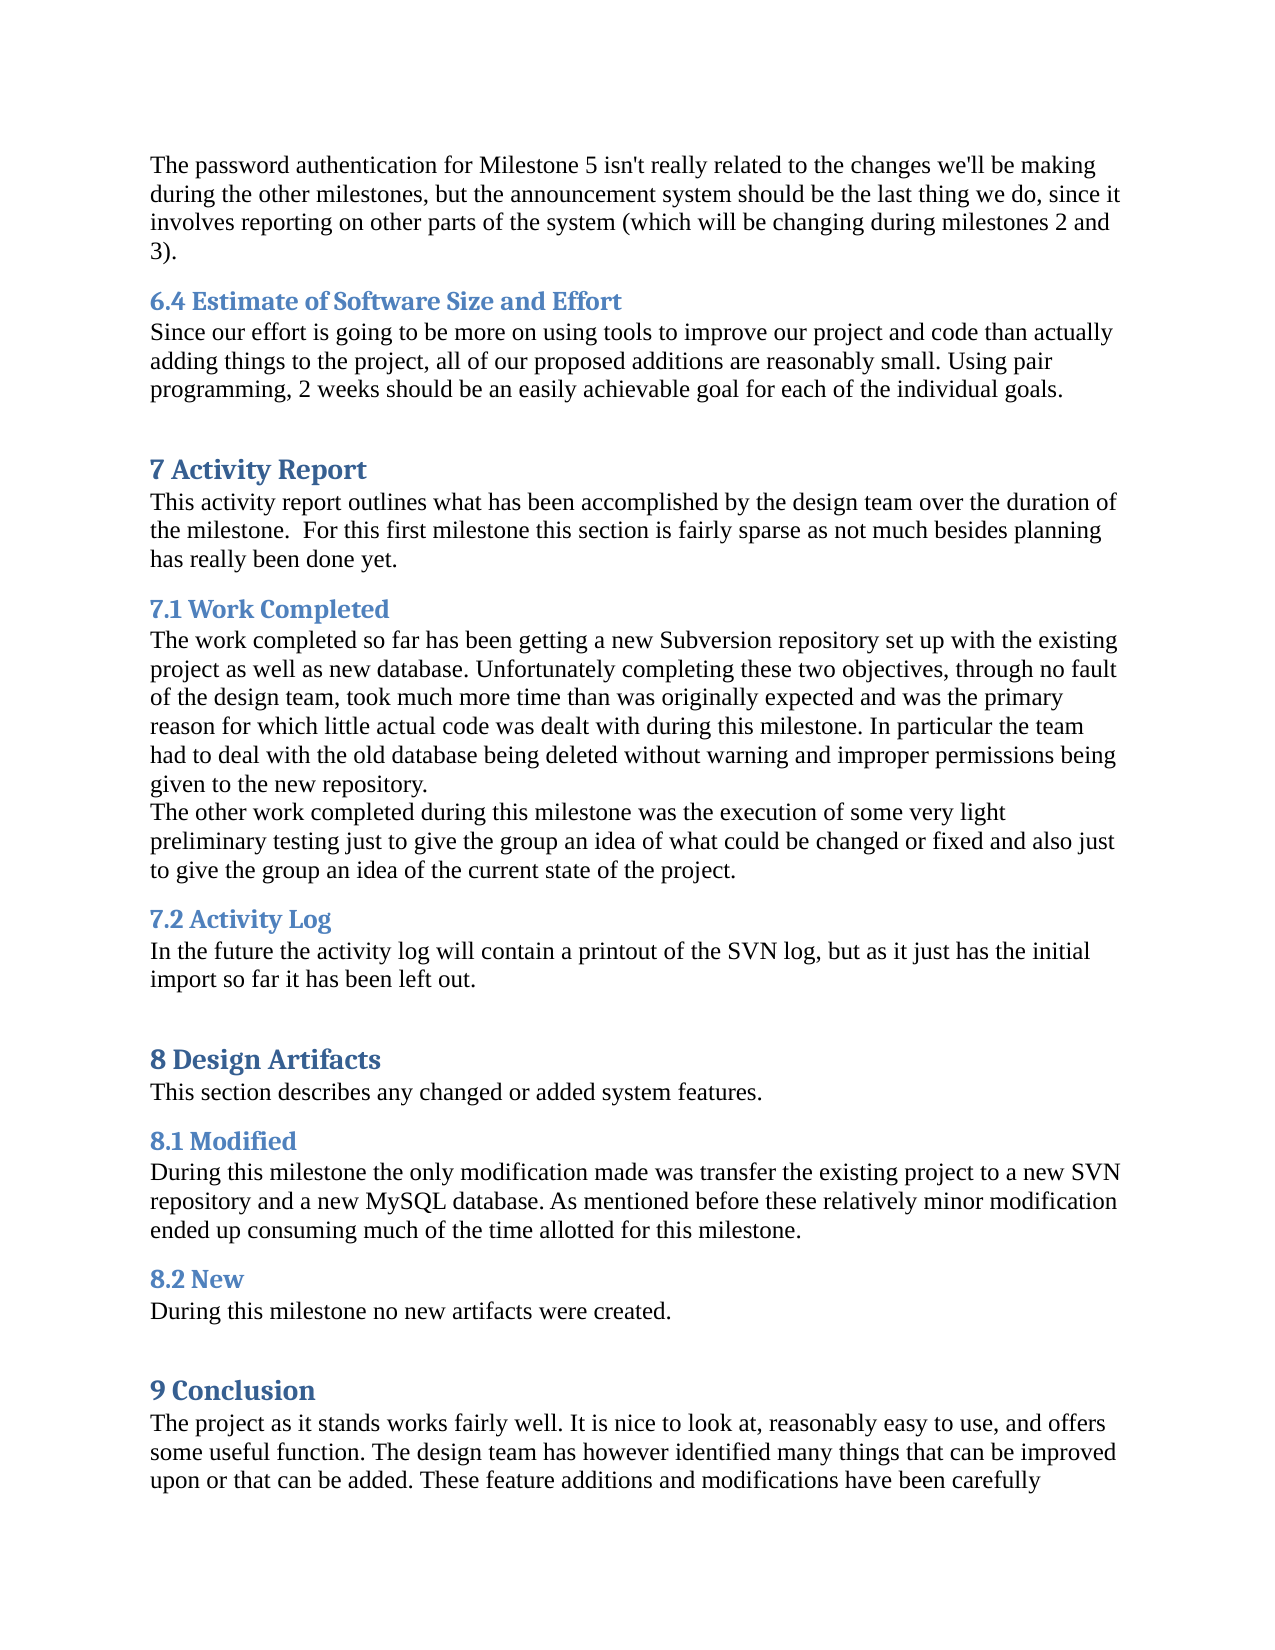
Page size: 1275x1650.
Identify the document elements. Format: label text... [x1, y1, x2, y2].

text In the future the activity log will contain a printout of the SVN log, but as it just has the initial import so far it has been left out. [150, 936, 1125, 993]
text Since our effort is going to be more on using tools to improve our project and code than actually adding things to the project, all of our proposed additions are reasonably small. Using pair programming, 2 weeks should be an easily achievable goal for each of the individual goals. [150, 317, 1125, 403]
subtitle 7.1 Work Completed [150, 594, 1125, 625]
text During this milestone no new artifacts were created. [150, 1296, 1125, 1324]
text The password authentication for Milestone 5 isn't really related to the changes we'll be making during the other milestones, but the announcement system should be the last thing we do, since it involves reporting on other parts of the system (which will be changing during milestones 2 and 3). [150, 150, 1125, 265]
subtitle 7 Activity Report [150, 453, 1125, 487]
subtitle 8.1 Modified [150, 1126, 1125, 1157]
text During this milestone the only modification made was transfer the existing project to a new SVN repository and a new MySQL database. As mentioned before these relatively minor modification ended up consuming much of the time allotted for this milestone. [150, 1157, 1125, 1244]
text The other work completed during this milestone was the execution of some very light preliminary testing just to give the group an idea of what could be changed or fixed and also just to give the group an idea of the current state of the project. [150, 797, 1125, 884]
subtitle 9 Conclusion [150, 1374, 1125, 1408]
subtitle 6.4 Estimate of Software Size and Effort [150, 286, 1125, 317]
text This section describes any changed or added system features. [150, 1077, 1125, 1106]
text The work completed so far has been getting a new Subversion repository set up with the existing project as well as new database. Unfortunately completing these two objectives, through no fault of the design team, took much more time than was originally expected and was the primary reason for which little actual code was dealt with during this milestone. In particular the team had to deal with the old database being deleted without warning and improper permissions being given to the new repository. [150, 625, 1125, 797]
subtitle 8 Design Artifacts [150, 1043, 1125, 1077]
text This activity report outlines what has been accomplished by the design team over the duration of the milestone. For this first milestone this section is fairly sparse as not much besides planning has really been done yet. [150, 487, 1125, 573]
subtitle 8.2 New [150, 1264, 1125, 1296]
text The project as it stands works fairly well. It is nice to look at, reasonably easy to use, and offers some useful function. The design team has however identified many things that can be improved upon or that can be added. These feature additions and modifications have been carefully [150, 1408, 1125, 1494]
subtitle 7.2 Activity Log [150, 904, 1125, 936]
